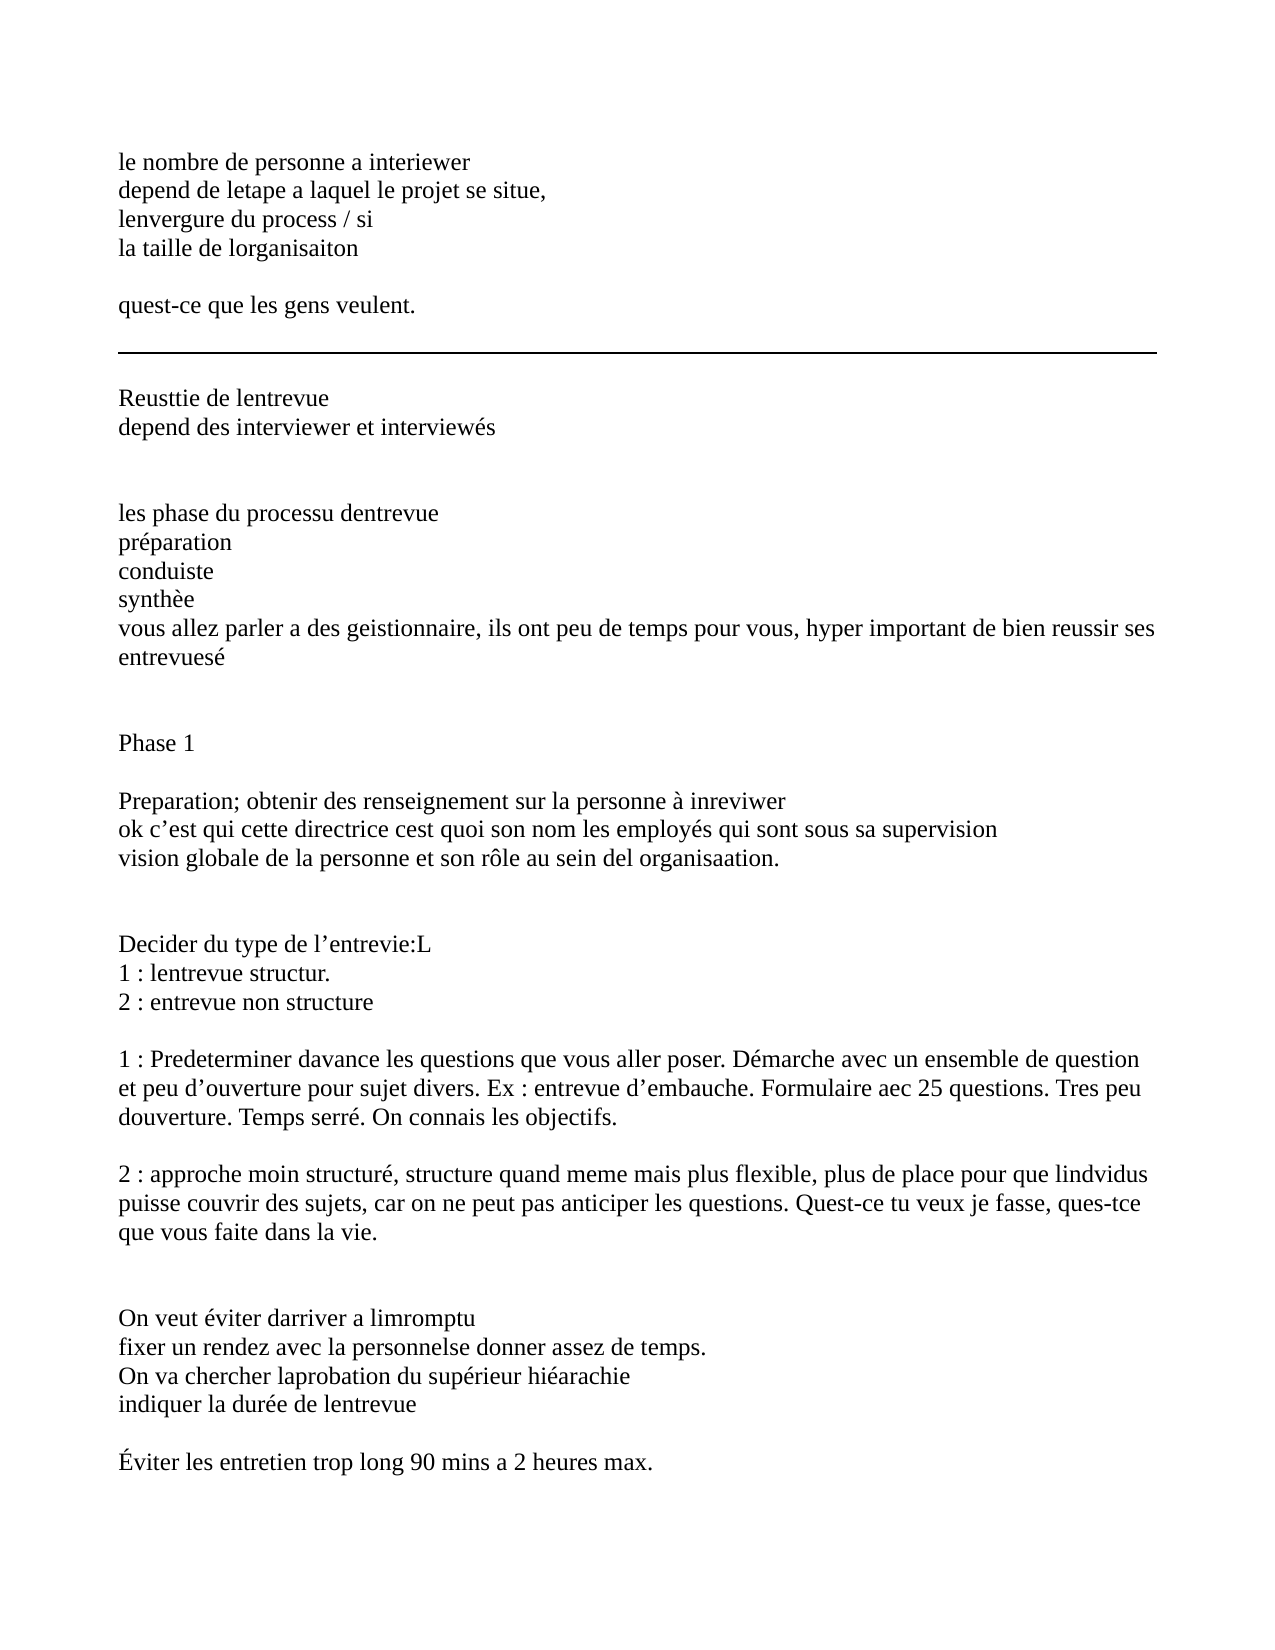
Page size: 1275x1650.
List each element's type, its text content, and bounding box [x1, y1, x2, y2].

text Éviter les entretien trop long 90 mins a 2 heures max. [118, 1447, 1157, 1476]
text Reusttie de lentrevue [118, 383, 1157, 412]
text Phase 1 [118, 728, 1157, 757]
text lenvergure du process / si [118, 204, 1157, 233]
text indiquer la durée de lentrevue [118, 1389, 1157, 1418]
text 2 : approche moin structuré, structure quand meme mais plus flexible, plus de place pour que lindvidus puisse couvrir des sujets, car on ne peut pas anticiper les questions. Quest-ce tu veux je fasse, ques-tce que vous faite dans la vie. [118, 1159, 1157, 1246]
text On veut éviter darriver a limromptu [118, 1303, 1157, 1332]
text depend de letape a laquel le projet se situe, [118, 176, 1157, 204]
text quest-ce que les gens veulent. [118, 291, 1157, 319]
text préparation [118, 527, 1157, 556]
text depend des interviewer et interviewés [118, 412, 1157, 441]
text synthèe [118, 584, 1157, 613]
text 2 : entrevue non structure [118, 987, 1157, 1016]
text On va chercher laprobation du supérieur hiéarachie [118, 1361, 1157, 1389]
text les phase du processu dentrevue [118, 498, 1157, 527]
text la taille de lorganisaiton [118, 233, 1157, 262]
text fixer un rendez avec la personnelse donner assez de temps. [118, 1332, 1157, 1361]
text Decider du type de l’entrevie:L [118, 929, 1157, 958]
text ok c’est qui cette directrice cest quoi son nom les employés qui sont sous sa supervision [118, 814, 1157, 843]
text le nombre de personne a interiewer [118, 147, 1157, 176]
text vous allez parler a des geistionnaire, ils ont peu de temps pour vous, hyper important de bien reussir ses entrevuesé [118, 613, 1157, 671]
text vision globale de la personne et son rôle au sein del organisaation. [118, 843, 1157, 872]
text conduiste [118, 556, 1157, 584]
text Preparation; obtenir des renseignement sur la personne à inreviwer [118, 786, 1157, 814]
text 1 : lentrevue structur. [118, 958, 1157, 987]
text 1 : Predeterminer davance les questions que vous aller poser. Démarche avec un ensemble de question et peu d’ouverture pour sujet divers. Ex : entrevue d’embauche. Formulaire aec 25 questions. Tres peu douverture. Temps serré. On connais les objectifs. [118, 1044, 1157, 1131]
